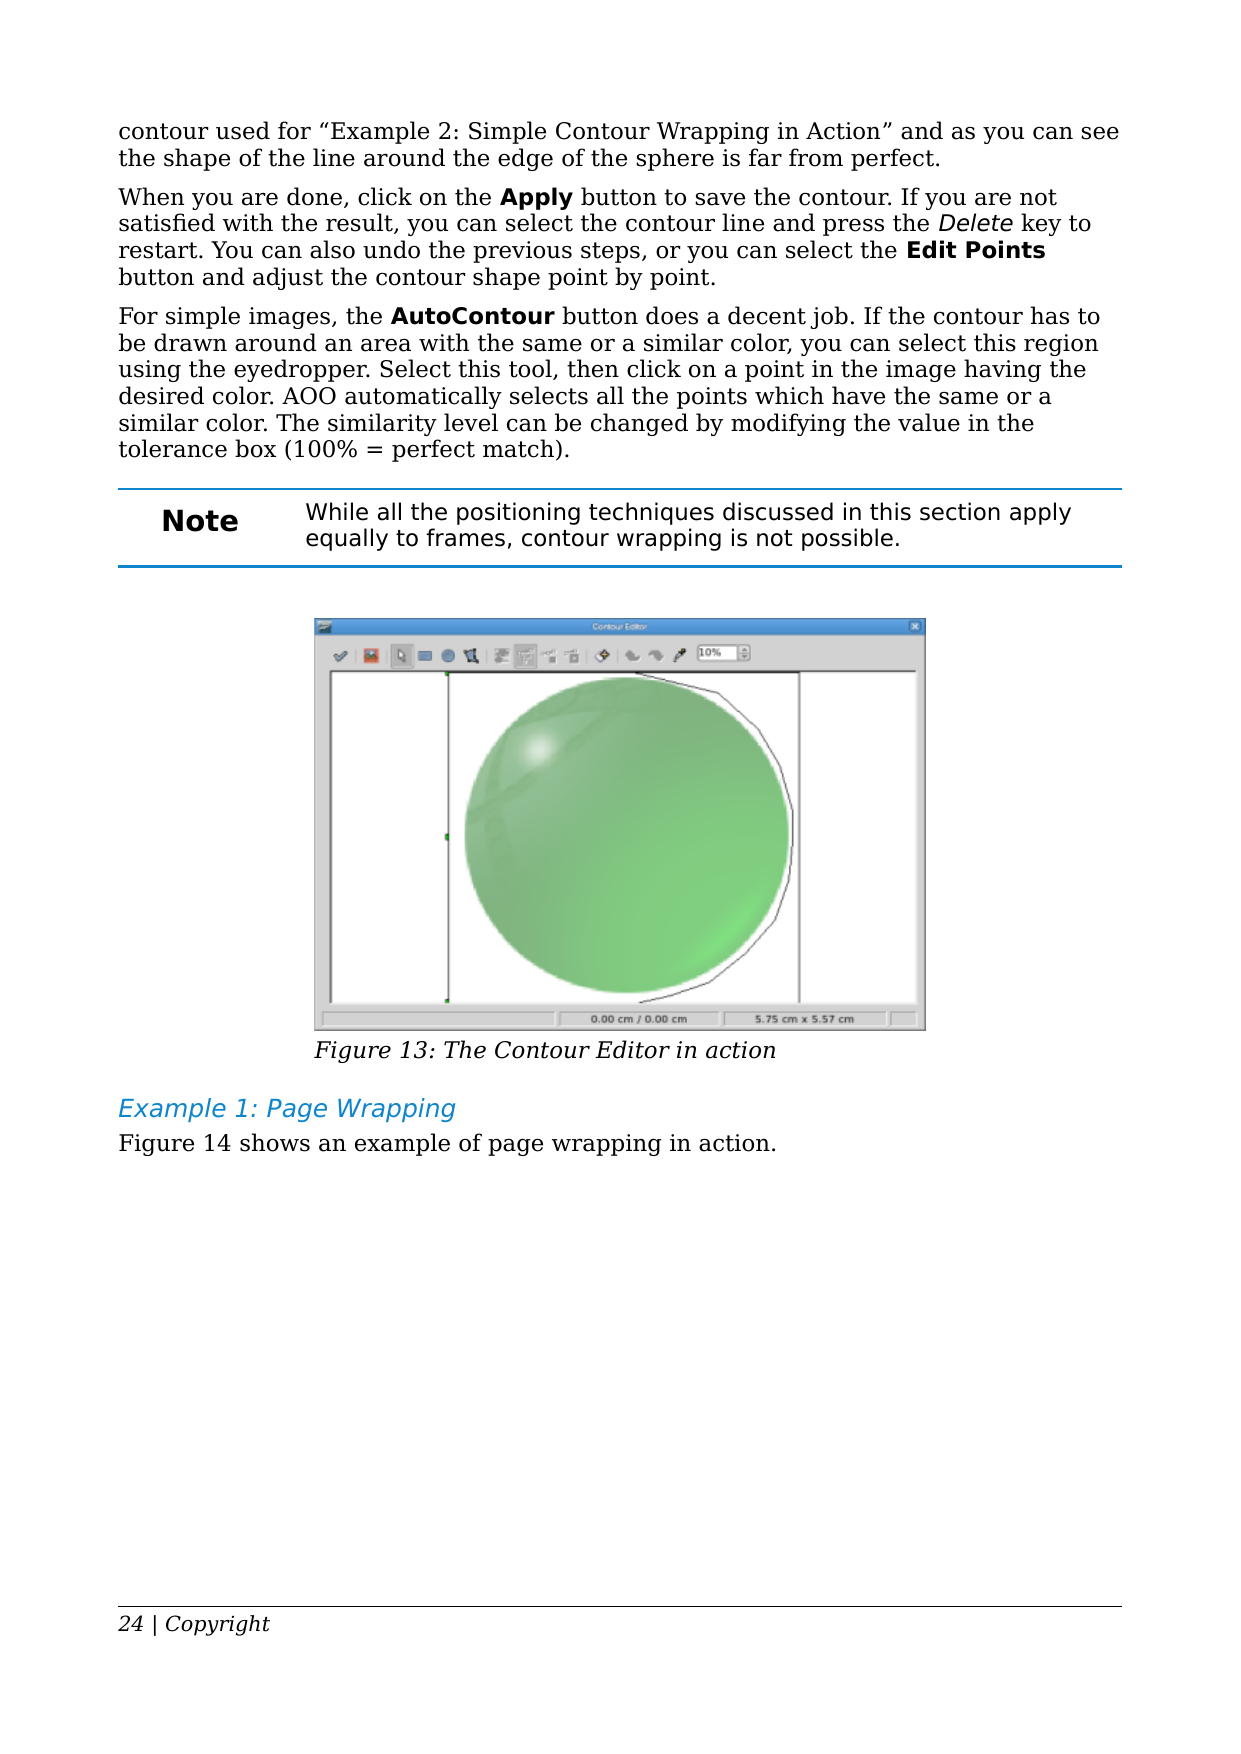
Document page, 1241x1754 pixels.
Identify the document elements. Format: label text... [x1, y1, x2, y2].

text For simple images, the AutoContour button does a decent job. If the contour has to be drawn around an area with the same or a similar color, you can select this region using the eyedropper. Select this tool, then click on a point in the image having the desired color. AOO automatically selects all the points which have the same or a similar color. The similarity level can be changed by modifying the value in the tolerance box (100% = perfect match). [118, 303, 1122, 463]
list Figure 14 shows an example of page wrapping in action. [118, 1130, 1122, 1157]
table_header While all the positioning techniques discussed in this section apply equally to frames, contour wrapping is not possible. [281, 490, 1122, 565]
subtitle Example 1: Page Wrapping [118, 1095, 1122, 1124]
text contour used for “Example 2: Simple Contour Wrapping in Action” and as you can see the shape of the line around the edge of the sphere is far from perfect. [118, 118, 1122, 171]
text Figure 13: The Contour Editor in action [314, 1037, 926, 1064]
text When you are done, click on the Apply button to save the contour. If you are not satisfied with the result, you can select the contour line and press the Delete key to restart. You can also undo the previous steps, or you can select the Edit Points button and adjust the contour shape point by point. [118, 184, 1122, 291]
table_header Note [118, 490, 281, 565]
picture [314, 618, 926, 1031]
